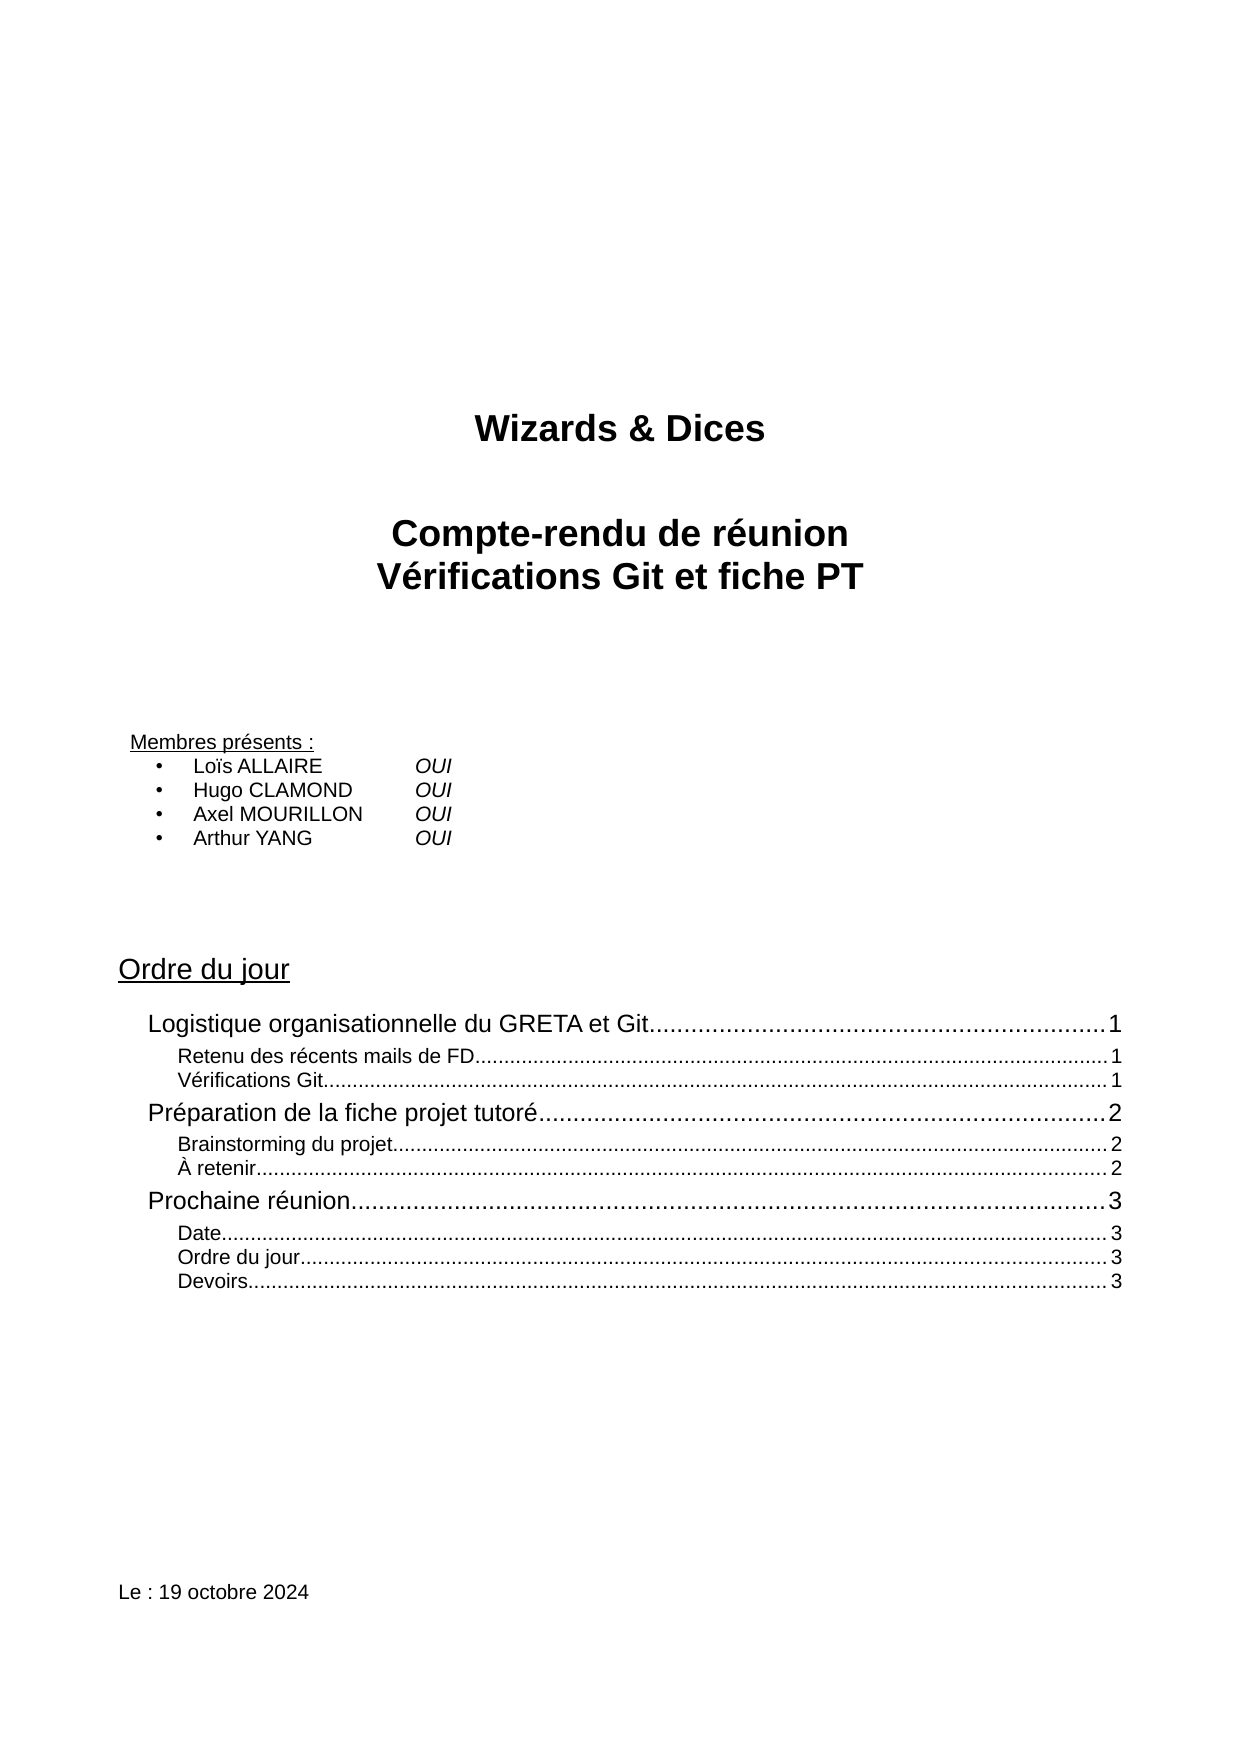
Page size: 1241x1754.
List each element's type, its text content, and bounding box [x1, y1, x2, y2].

text Brainstorming du projet 2 [177, 1132, 1122, 1156]
subtitle Ordre du jour [118, 952, 1122, 985]
text Le : 19 octobre 2024 [118, 1580, 1122, 1604]
text Ordre du jour 3 [177, 1245, 1122, 1269]
text Vérifications Git 1 [177, 1068, 1122, 1092]
text À retenir 2 [177, 1156, 1122, 1180]
text Membres présents : [118, 730, 1122, 754]
list Arthur YANG OUI [156, 826, 1122, 850]
text Devoirs 3 [177, 1269, 1122, 1293]
text Prochaine réunion 3 [148, 1186, 1122, 1215]
text Date 3 [177, 1221, 1122, 1245]
text Retenu des récents mails de FD 1 [177, 1044, 1122, 1068]
text Logistique organisationnelle du GRETA et Git 1 [148, 1009, 1122, 1038]
list Loïs ALLAIRE OUI [156, 754, 1122, 778]
list Axel MOURILLON OUI [156, 802, 1122, 826]
title Compte-rendu de réunion Vérifications Git et fiche PT [118, 511, 1122, 597]
title Wizards & Dices [118, 407, 1122, 450]
text Préparation de la fiche projet tutoré 2 [148, 1097, 1122, 1126]
list Hugo CLAMOND OUI [156, 778, 1122, 802]
